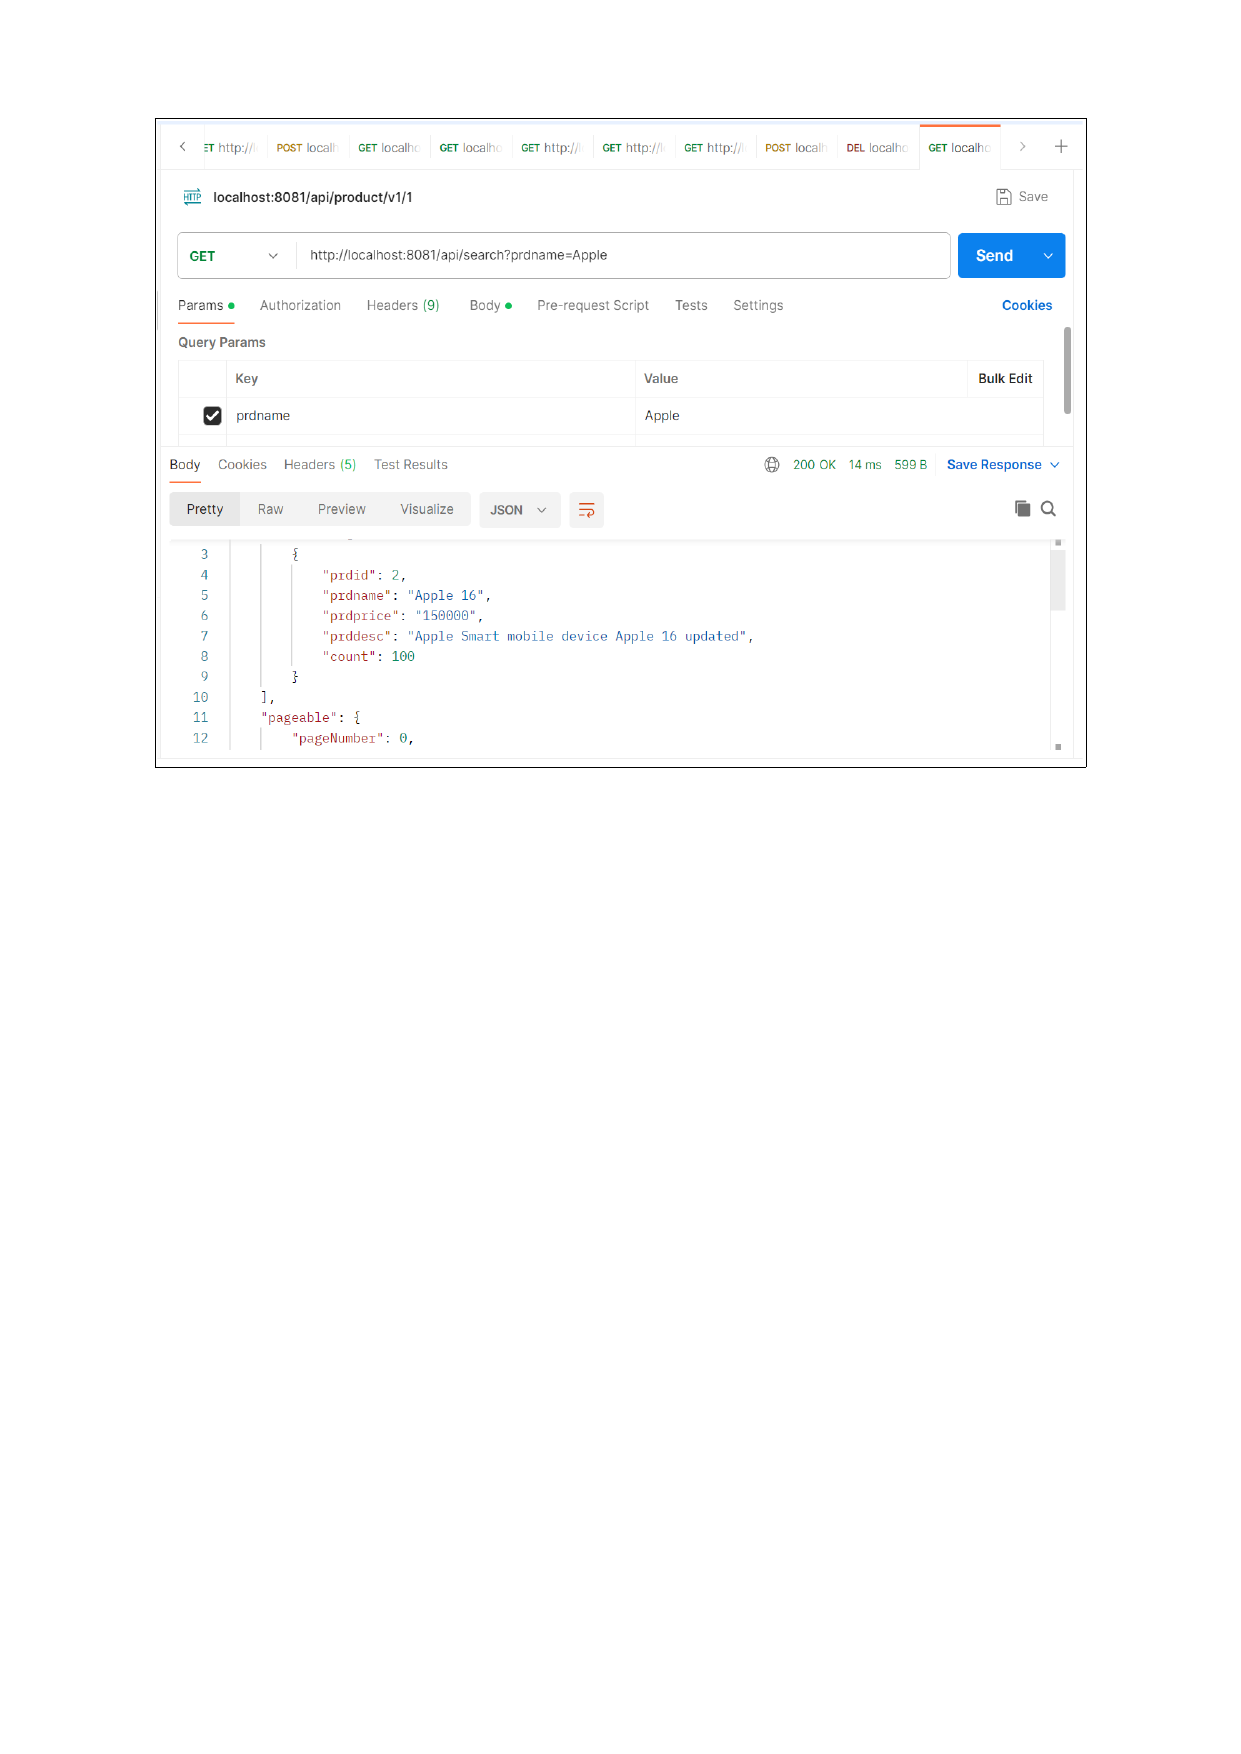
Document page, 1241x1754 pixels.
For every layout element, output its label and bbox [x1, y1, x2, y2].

picture [157, 121, 1083, 764]
